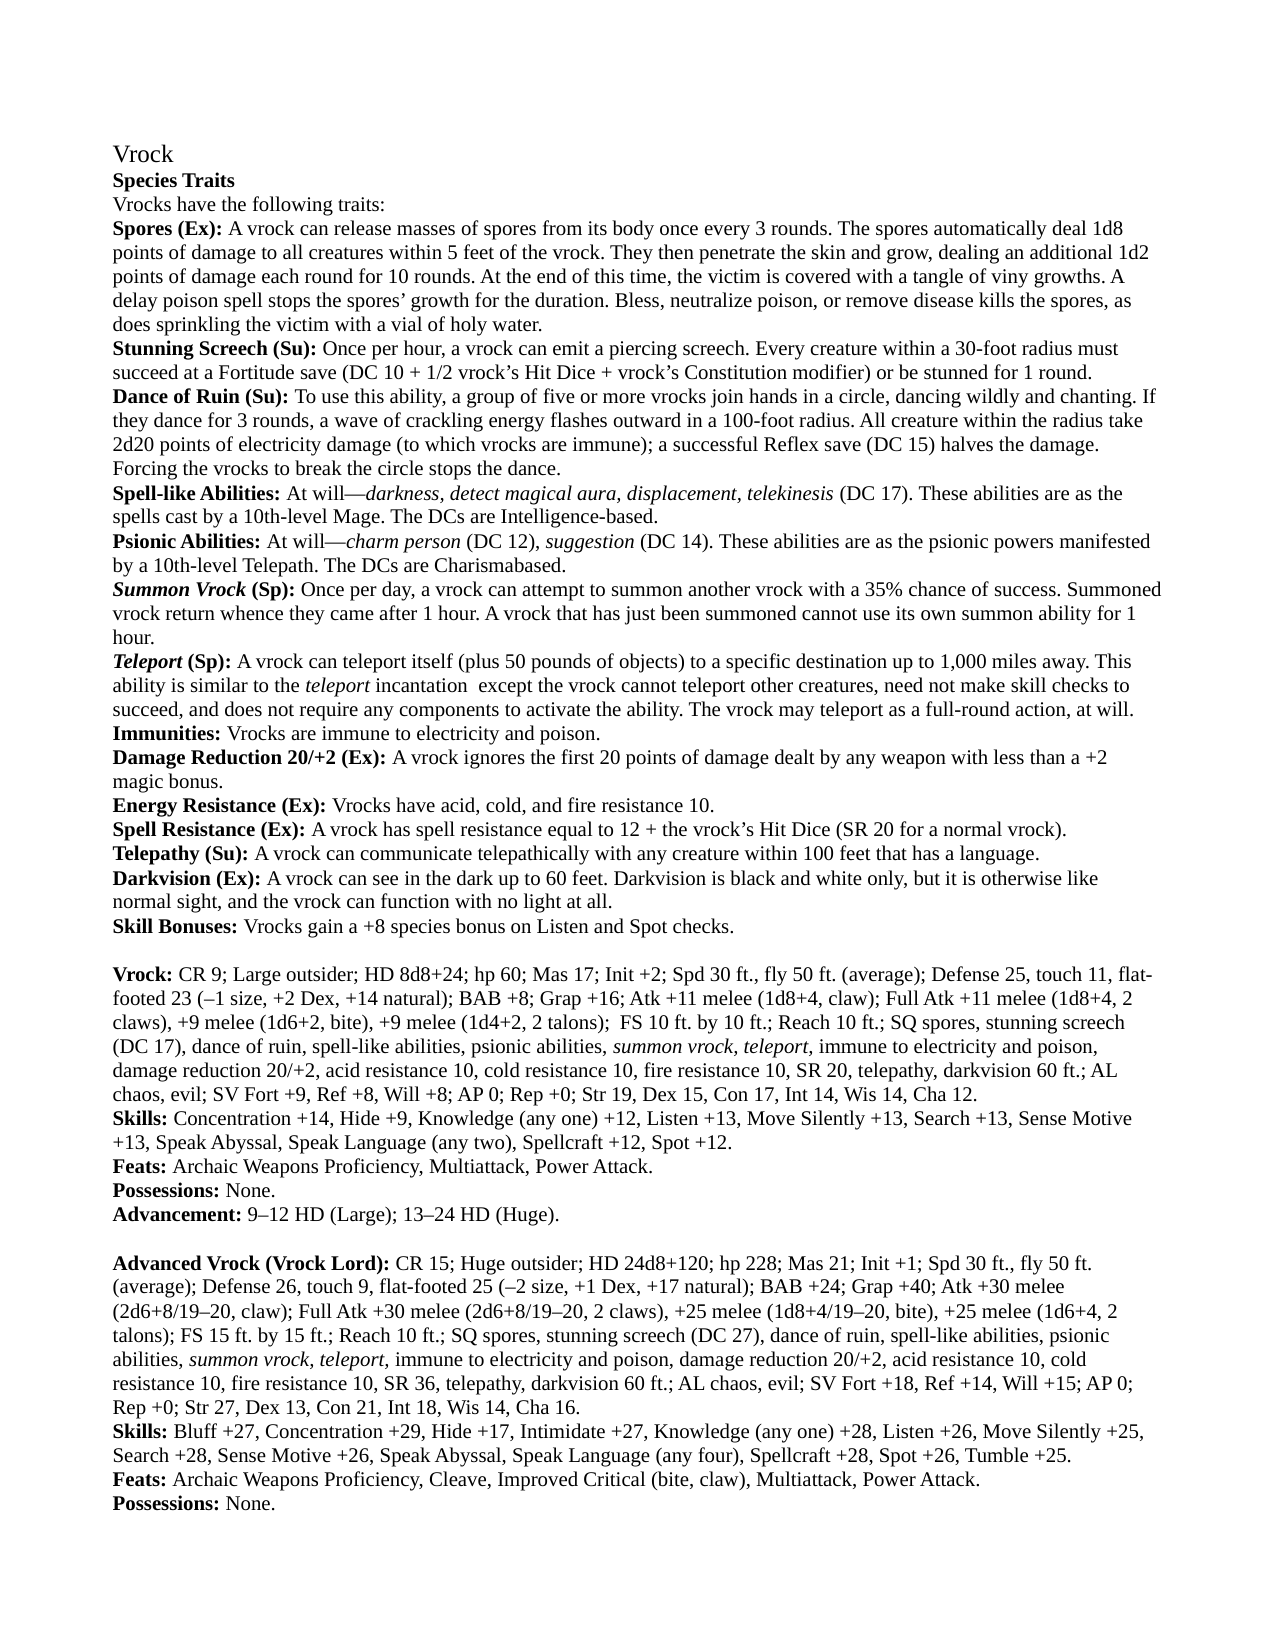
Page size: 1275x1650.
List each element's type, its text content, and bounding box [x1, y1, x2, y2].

text Stunning Screech (Su): Once per hour, a vrock can emit a piercing screech. Every creature within a 30-foot radius must succeed at a Fortitude save (DC 10 + 1/2 vrock’s Hit Dice + vrock’s Constitution modifier) or be stunned for 1 round. [112, 336, 1162, 384]
text Energy Resistance (Ex): Vrocks have acid, cold, and fire resistance 10. [112, 793, 1162, 817]
text Skills: Concentration +14, Hide +9, Knowledge (any one) +12, Listen +13, Move Silently +13, Search +13, Sense Motive +13, Speak Abyssal, Speak Language (any two), Spellcraft +12, Spot +12. [112, 1106, 1162, 1154]
text Teleport (Sp): A vrock can teleport itself (plus 50 pounds of objects) to a specific destination up to 1,000 miles away. This ability is similar to the teleport incantation except the vrock cannot teleport other creatures, need not make skill checks to succeed, and does not require any components to activate the ability. The vrock may teleport as a full-round action, at will. [112, 649, 1162, 721]
text Possessions: None. [112, 1491, 1162, 1515]
text Vrock: CR 9; Large outsider; HD 8d8+24; hp 60; Mas 17; Init +2; Spd 30 ft., fly 50 ft. (average); Defense 25, touch 11, flat-footed 23 (–1 size, +2 Dex, +14 natural); BAB +8; Grap +16; Atk +11 melee (1d8+4, claw); Full Atk +11 melee (1d8+4, 2 claws), +9 melee (1d6+2, bite), +9 melee (1d4+2, 2 talons); FS 10 ft. by 10 ft.; Reach 10 ft.; SQ spores, stunning screech (DC 17), dance of ruin, spell-like abilities, psionic abilities, summon vrock, teleport, immune to electricity and poison, damage reduction 20/+2, acid resistance 10, cold resistance 10, fire resistance 10, SR 20, telepathy, darkvision 60 ft.; AL chaos, evil; SV Fort +9, Ref +8, Will +8; AP 0; Rep +0; Str 19, Dex 15, Con 17, Int 14, Wis 14, Cha 12. [112, 962, 1162, 1106]
text Spell-like Abilities: At will—darkness, detect magical aura, displacement, telekinesis (DC 17). These abilities are as the spells cast by a 10th-level Mage. The DCs are Intelligence-based. [112, 480, 1162, 528]
text Vrocks have the following traits: [112, 192, 1162, 216]
text Spell Resistance (Ex): A vrock has spell resistance equal to 12 + the vrock’s Hit Dice (SR 20 for a normal vrock). [112, 817, 1162, 841]
text Spores (Ex): A vrock can release masses of spores from its body once every 3 rounds. The spores automatically deal 1d8 points of damage to all creatures within 5 feet of the vrock. They then penetrate the skin and grow, dealing an additional 1d2 points of damage each round for 10 rounds. At the end of this time, the victim is covered with a tangle of viny growths. A delay poison spell stops the spores’ growth for the duration. Bless, neutralize poison, or remove disease kills the spores, as does sprinkling the victim with a vial of holy water. [112, 216, 1162, 336]
text Damage Reduction 20/+2 (Ex): A vrock ignores the first 20 points of damage dealt by any weapon with less than a +2 magic bonus. [112, 745, 1162, 793]
text Feats: Archaic Weapons Proficiency, Multiattack, Power Attack. [112, 1154, 1162, 1178]
text Psionic Abilities: At will—charm person (DC 12), suggestion (DC 14). These abilities are as the psionic powers manifested by a 10th-level Telepath. The DCs are Charismabased. [112, 528, 1162, 577]
text Advancement: 9–12 HD (Large); 13–24 HD (Huge). [112, 1202, 1162, 1226]
text Dance of Ruin (Su): To use this ability, a group of five or more vrocks join hands in a circle, dancing wildly and chanting. If they dance for 3 rounds, a wave of crackling energy flashes outward in a 100-foot radius. All creature within the radius take 2d20 points of electricity damage (to which vrocks are immune); a successful Reflex save (DC 15) halves the damage. Forcing the vrocks to break the circle stops the dance. [112, 384, 1162, 480]
text Advanced Vrock (Vrock Lord): CR 15; Huge outsider; HD 24d8+120; hp 228; Mas 21; Init +1; Spd 30 ft., fly 50 ft. (average); Defense 26, touch 9, flat-footed 25 (–2 size, +1 Dex, +17 natural); BAB +24; Grap +40; Atk +30 melee (2d6+8/19–20, claw); Full Atk +30 melee (2d6+8/19–20, 2 claws), +25 melee (1d8+4/19–20, bite), +25 melee (1d6+4, 2 talons); FS 15 ft. by 15 ft.; Reach 10 ft.; SQ spores, stunning screech (DC 27), dance of ruin, spell-like abilities, psionic abilities, summon vrock, teleport, immune to electricity and poison, damage reduction 20/+2, acid resistance 10, cold resistance 10, fire resistance 10, SR 36, telepathy, darkvision 60 ft.; AL chaos, evil; SV Fort +18, Ref +14, Will +15; AP 0; Rep +0; Str 27, Dex 13, Con 21, Int 18, Wis 14, Cha 16. [112, 1250, 1162, 1419]
text Summon Vrock (Sp): Once per day, a vrock can attempt to summon another vrock with a 35% chance of success. Summoned vrock return whence they came after 1 hour. A vrock that has just been summoned cannot use its own summon ability for 1 hour. [112, 577, 1162, 649]
text Feats: Archaic Weapons Proficiency, Cleave, Improved Critical (bite, claw), Multiattack, Power Attack. [112, 1467, 1162, 1491]
text Vrock [112, 139, 1162, 168]
text Telepathy (Su): A vrock can communicate telepathically with any creature within 100 feet that has a language. [112, 841, 1162, 865]
text Species Traits [112, 168, 1162, 192]
text Darkvision (Ex): A vrock can see in the dark up to 60 feet. Darkvision is black and white only, but it is otherwise like normal sight, and the vrock can function with no light at all. [112, 865, 1162, 913]
text Possessions: None. [112, 1178, 1162, 1202]
text Immunities: Vrocks are immune to electricity and poison. [112, 721, 1162, 745]
text Skills: Bluff +27, Concentration +29, Hide +17, Intimidate +27, Knowledge (any one) +28, Listen +26, Move Silently +25, Search +28, Sense Motive +26, Speak Abyssal, Speak Language (any four), Spellcraft +28, Spot +26, Tumble +25. [112, 1419, 1162, 1467]
text Skill Bonuses: Vrocks gain a +8 species bonus on Listen and Spot checks. [112, 913, 1162, 938]
